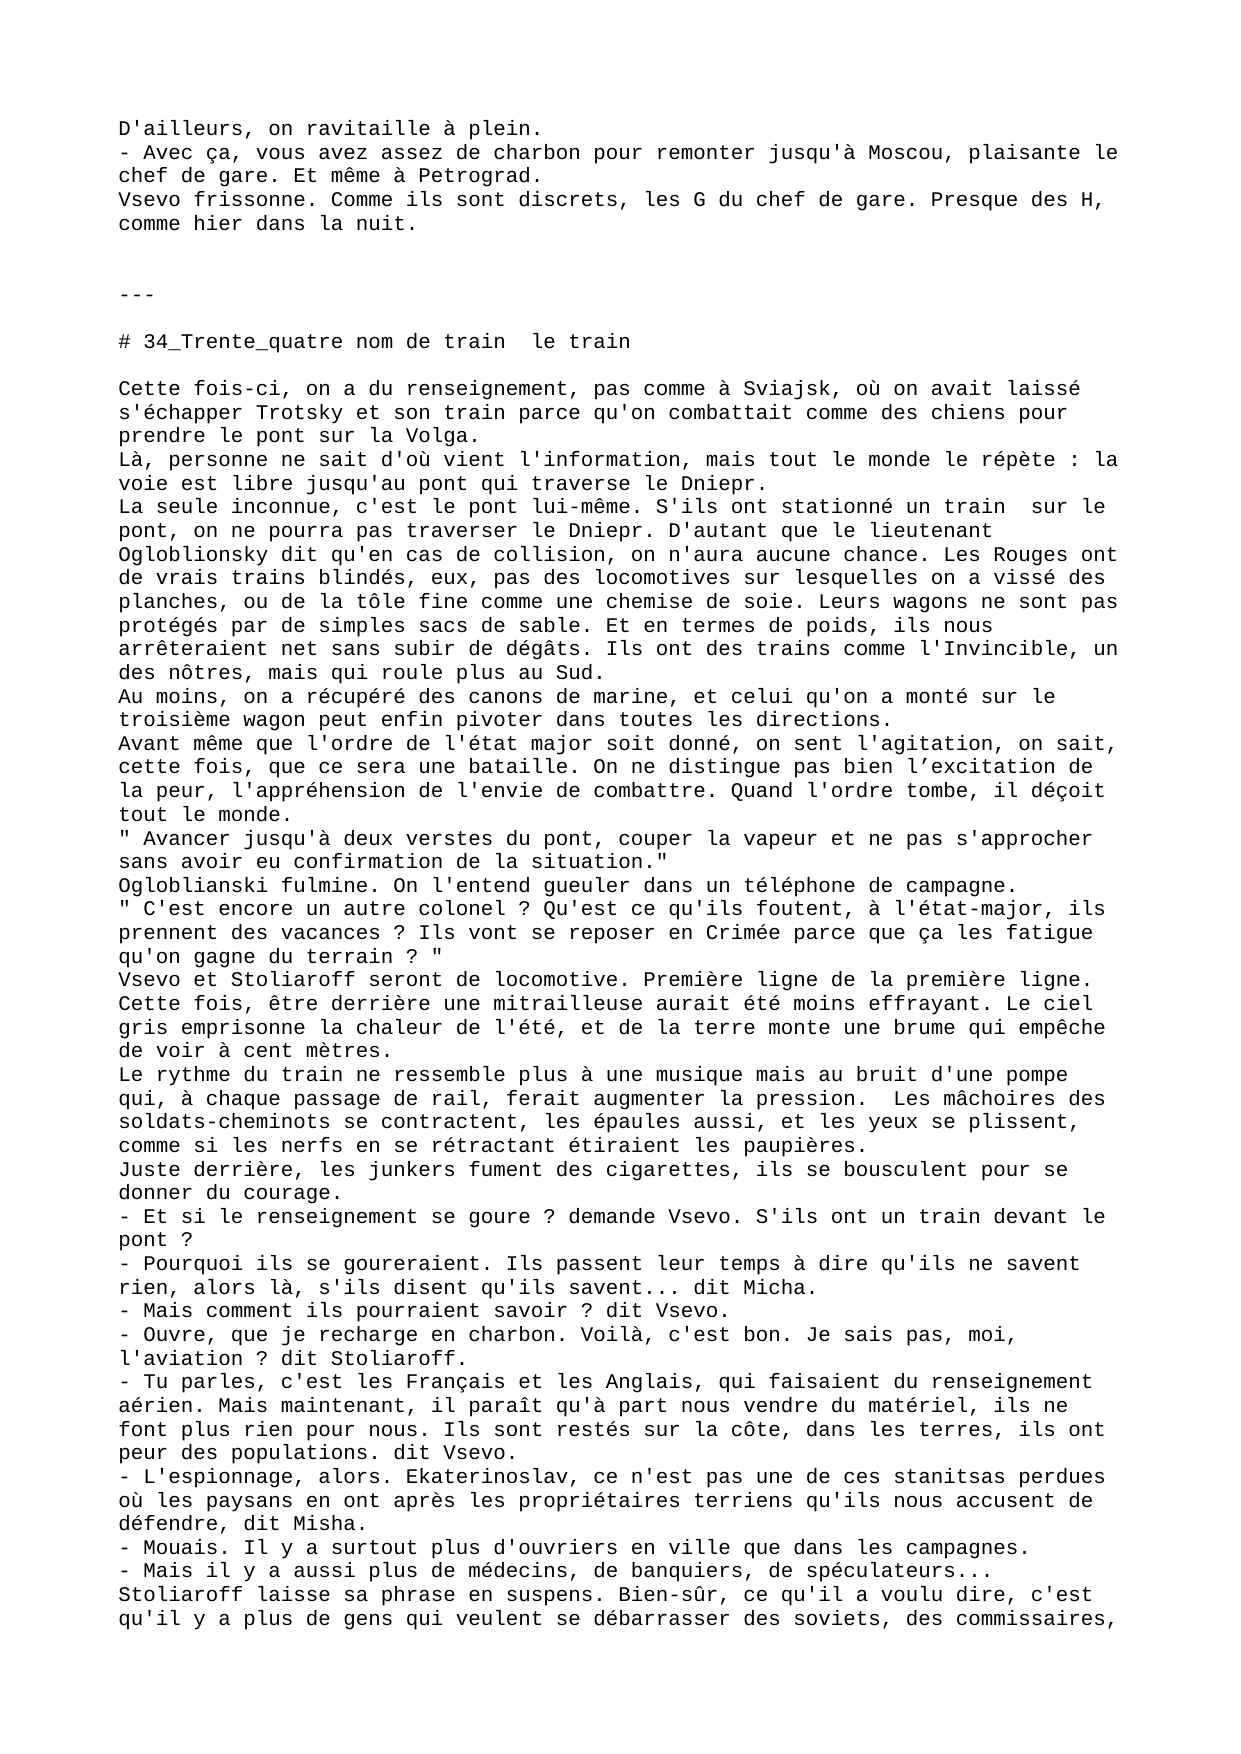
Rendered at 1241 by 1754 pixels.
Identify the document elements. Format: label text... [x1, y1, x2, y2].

text Vsevo et Stoliaroff seront de locomotive. Première ligne de la première ligne. Cette fois, être derrière une mitrailleuse aurait été moins effrayant. Le ciel gris emprisonne la chaleur de l'été, et de la terre monte une brume qui empêche de voir à cent mètres. [118, 969, 1122, 1064]
text D'ailleurs, on ravitaille à plein. [118, 118, 1122, 142]
text - Tu parles, c'est les Français et les Anglais, qui faisaient du renseignement aérien. Mais maintenant, il paraît qu'à part nous vendre du matériel, ils ne font plus rien pour nous. Ils sont restés sur la côte, dans les terres, ils ont peur des populations. dit Vsevo. [118, 1371, 1122, 1466]
text - Mais comment ils pourraient savoir ? dit Vsevo. [118, 1300, 1122, 1324]
text - Et si le renseignement se goure ? demande Vsevo. S'ils ont un train devant le pont ? [118, 1206, 1122, 1253]
text - Ouvre, que je recharge en charbon. Voilà, c'est bon. Je sais pas, moi, l'aviation ? dit Stoliaroff. [118, 1324, 1122, 1371]
text - Avec ça, vous avez assez de charbon pour remonter jusqu'à Moscou, plaisante le chef de gare. Et même à Petrograd. [118, 142, 1122, 189]
text - Mais il y a aussi plus de médecins, de banquiers, de spéculateurs... [118, 1561, 1122, 1584]
text - L'espionnage, alors. Ekaterinoslav, ce n'est pas une de ces stanitsas perdues où les paysans en ont après les propriétaires terriens qu'ils nous accusent de défendre, dit Misha. [118, 1466, 1122, 1537]
text Cette fois-ci, on a du renseignement, pas comme à Sviajsk, où on avait laissé s'échapper Trotsky et son train parce qu'on combattait comme des chiens pour prendre le pont sur la Volga. [118, 378, 1122, 449]
text - Pourquoi ils se goureraient. Ils passent leur temps à dire qu'ils ne savent rien, alors là, s'ils disent qu'ils savent... dit Micha. [118, 1253, 1122, 1300]
text Vsevo frissonne. Comme ils sont discrets, les G du chef de gare. Presque des H, comme hier dans la nuit. [118, 189, 1122, 236]
text # 34_Trente_quatre nom de train le train [118, 331, 1122, 354]
text Stoliaroff laisse sa phrase en suspens. Bien-sûr, ce qu'il a voulu dire, c'est qu'il y a plus de gens qui veulent se débarrasser des soviets, des commissaires, [118, 1584, 1122, 1631]
text La seule inconnue, c'est le pont lui-même. S'ils ont stationné un train sur le pont, on ne pourra pas traverser le Dniepr. D'autant que le lieutenant Ogloblionsky dit qu'en cas de collision, on n'aura aucune chance. Les Rouges ont de vrais trains blindés, eux, pas des locomotives sur lesquelles on a vissé des planches, ou de la tôle fine comme une chemise de soie. Leurs wagons ne sont pas protégés par de simples sacs de sable. Et en termes de poids, ils nous arrêteraient net sans subir de dégâts. Ils ont des trains comme l'Invincible, un des nôtres, mais qui roule plus au Sud. [118, 496, 1122, 686]
text Là, personne ne sait d'où vient l'information, mais tout le monde le répète : la voie est libre jusqu'au pont qui traverse le Dniepr. [118, 449, 1122, 496]
text Juste derrière, les junkers fument des cigarettes, ils se bousculent pour se donner du courage. [118, 1158, 1122, 1206]
text Ogloblianski fulmine. On l'entend gueuler dans un téléphone de campagne. [118, 875, 1122, 898]
text Au moins, on a récupéré des canons de marine, et celui qu'on a monté sur le troisième wagon peut enfin pivoter dans toutes les directions. [118, 686, 1122, 733]
text - Mouais. Il y a surtout plus d'ouvriers en ville que dans les campagnes. [118, 1537, 1122, 1561]
text " Avancer jusqu'à deux verstes du pont, couper la vapeur et ne pas s'approcher sans avoir eu confirmation de la situation." [118, 827, 1122, 875]
text " C'est encore un autre colonel ? Qu'est ce qu'ils foutent, à l'état-major, ils prennent des vacances ? Ils vont se reposer en Crimée parce que ça les fatigue qu'on gagne du terrain ? " [118, 898, 1122, 969]
text --- [118, 284, 1122, 307]
text Le rythme du train ne ressemble plus à une musique mais au bruit d'une pompe qui, à chaque passage de rail, ferait augmenter la pression. Les mâchoires des soldats-cheminots se contractent, les épaules aussi, et les yeux se plissent, comme si les nerfs en se rétractant étiraient les paupières. [118, 1064, 1122, 1158]
text Avant même que l'ordre de l'état major soit donné, on sent l'agitation, on sait, cette fois, que ce sera une bataille. On ne distingue pas bien l’excitation de la peur, l'appréhension de l'envie de combattre. Quand l'ordre tombe, il déçoit tout le monde. [118, 733, 1122, 827]
